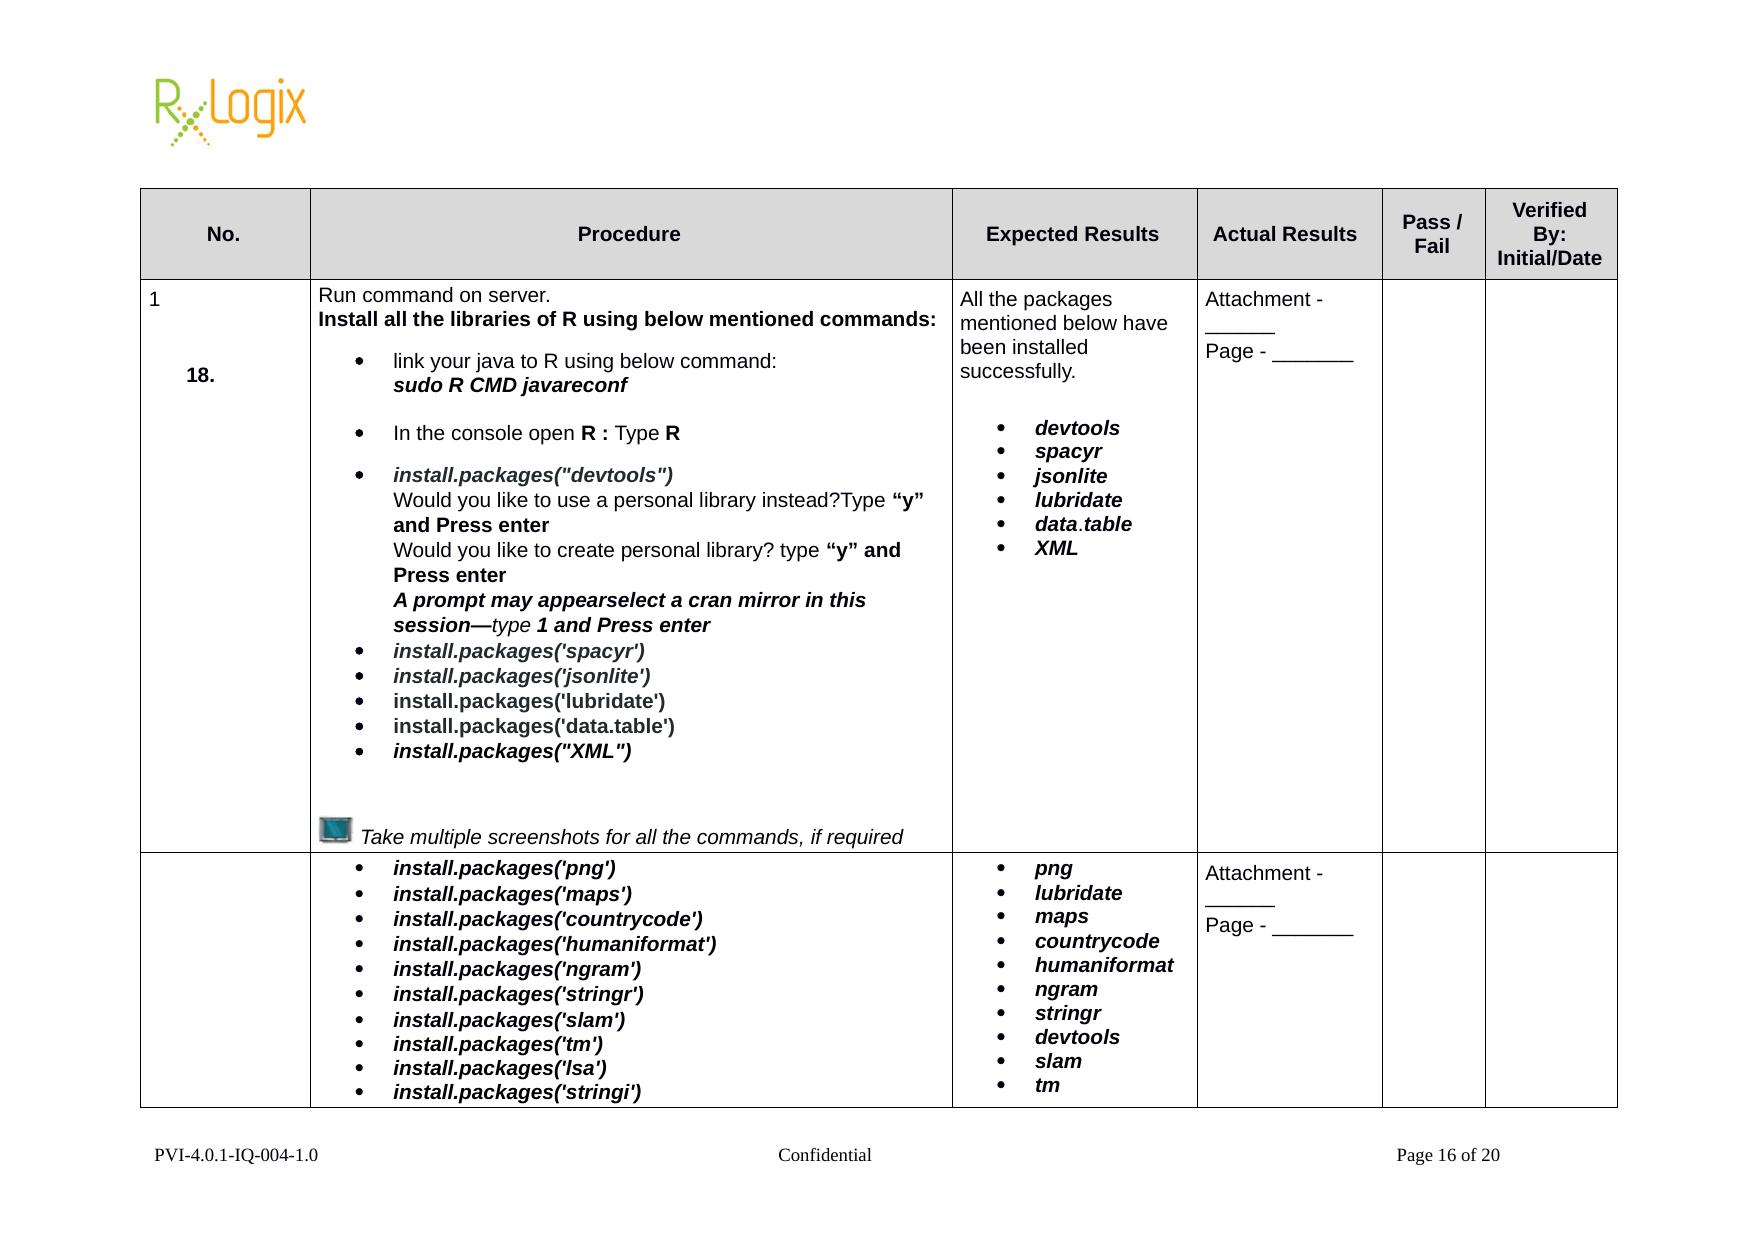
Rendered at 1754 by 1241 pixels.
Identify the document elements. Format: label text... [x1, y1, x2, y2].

table_cell png lubridate maps countrycode humaniformat ngram stringr devtools slam tm lsa stringi plumber Rook pdftools tokenizers zoo tidyr reqres reqres rJava tabulizer staplr SparseM randomForest e1071 ipred caTools glmnet tau RtextTools [953, 853, 1197, 1107]
table_cell [141, 853, 310, 1107]
table_cell Attachment - ______ Page - _______ [1198, 280, 1382, 852]
table_header Actual Results [1198, 189, 1382, 279]
table_cell [1486, 280, 1617, 852]
table_cell Run command on server. Install all the libraries of R using below mentioned commands: link your java to R using below command: sudo R CMD javareconf In the console open R : Type R install.packages("devtools") Would you like to use a personal library instead?Type “y” and Press enter Would you like to create personal library? type “y” and Press enter A prompt may appearselect a cran mirror in this session—type 1 and Press enter install.packages('spacyr') install.packages('jsonlite') install.packages('lubridate') install.packages('data.table') install.packages("XML") Take multiple screenshots for all the commands, if required [311, 280, 952, 852]
table_header Expected Results [953, 189, 1197, 279]
table_cell [1383, 280, 1485, 852]
table_header No. [141, 189, 310, 279]
table_cell 1 [141, 280, 310, 852]
table_header Pass / Fail [1383, 189, 1485, 279]
table_cell Attachment - ______ Page - _______ [1198, 853, 1382, 1107]
table_cell install.packages('png') install.packages('maps') install.packages('countrycode') install.packages('humaniformat') install.packages('ngram') install.packages('stringr') install.packages('slam') install.packages('tm') install.packages('lsa') install.packages('stringi') install.packages('plumber') install.packages("Rook") install.packages("pdftools") install.packages('tokenizers') install.packages("zoo") install.packages("tidyr") install.packages("reqres") install.packages("rJava") install.packages("tiff") install.packages("splitstackshape") install.packages("stringdist") install.packages("RJSONIO") devtools::install_github("ropensci/tabulizer" , force=TRUE) install.packages("staplr") install.packages("SparseM") install.packages("randomForest") install.packages("e1071 ") install.packages("ipred ") install.packages("caTools ") install.packages("rlist") install.packages("glmnet ") install.packages("tau") At the end to get out of R console,Type q(),Press ENTER and then Press “n”. Take multiple screenshots for all the commands, if required [311, 853, 952, 1107]
table_cell All the packages mentioned below have been installed successfully. devtools spacyr jsonlite lubridate data.table XML [953, 280, 1197, 852]
table_header Verified By: Initial/Date [1486, 189, 1617, 279]
table_cell [1383, 853, 1485, 1107]
picture [318, 813, 354, 845]
picture [150, 75, 311, 150]
table_cell [1486, 853, 1617, 1107]
table_header Procedure [311, 189, 952, 279]
